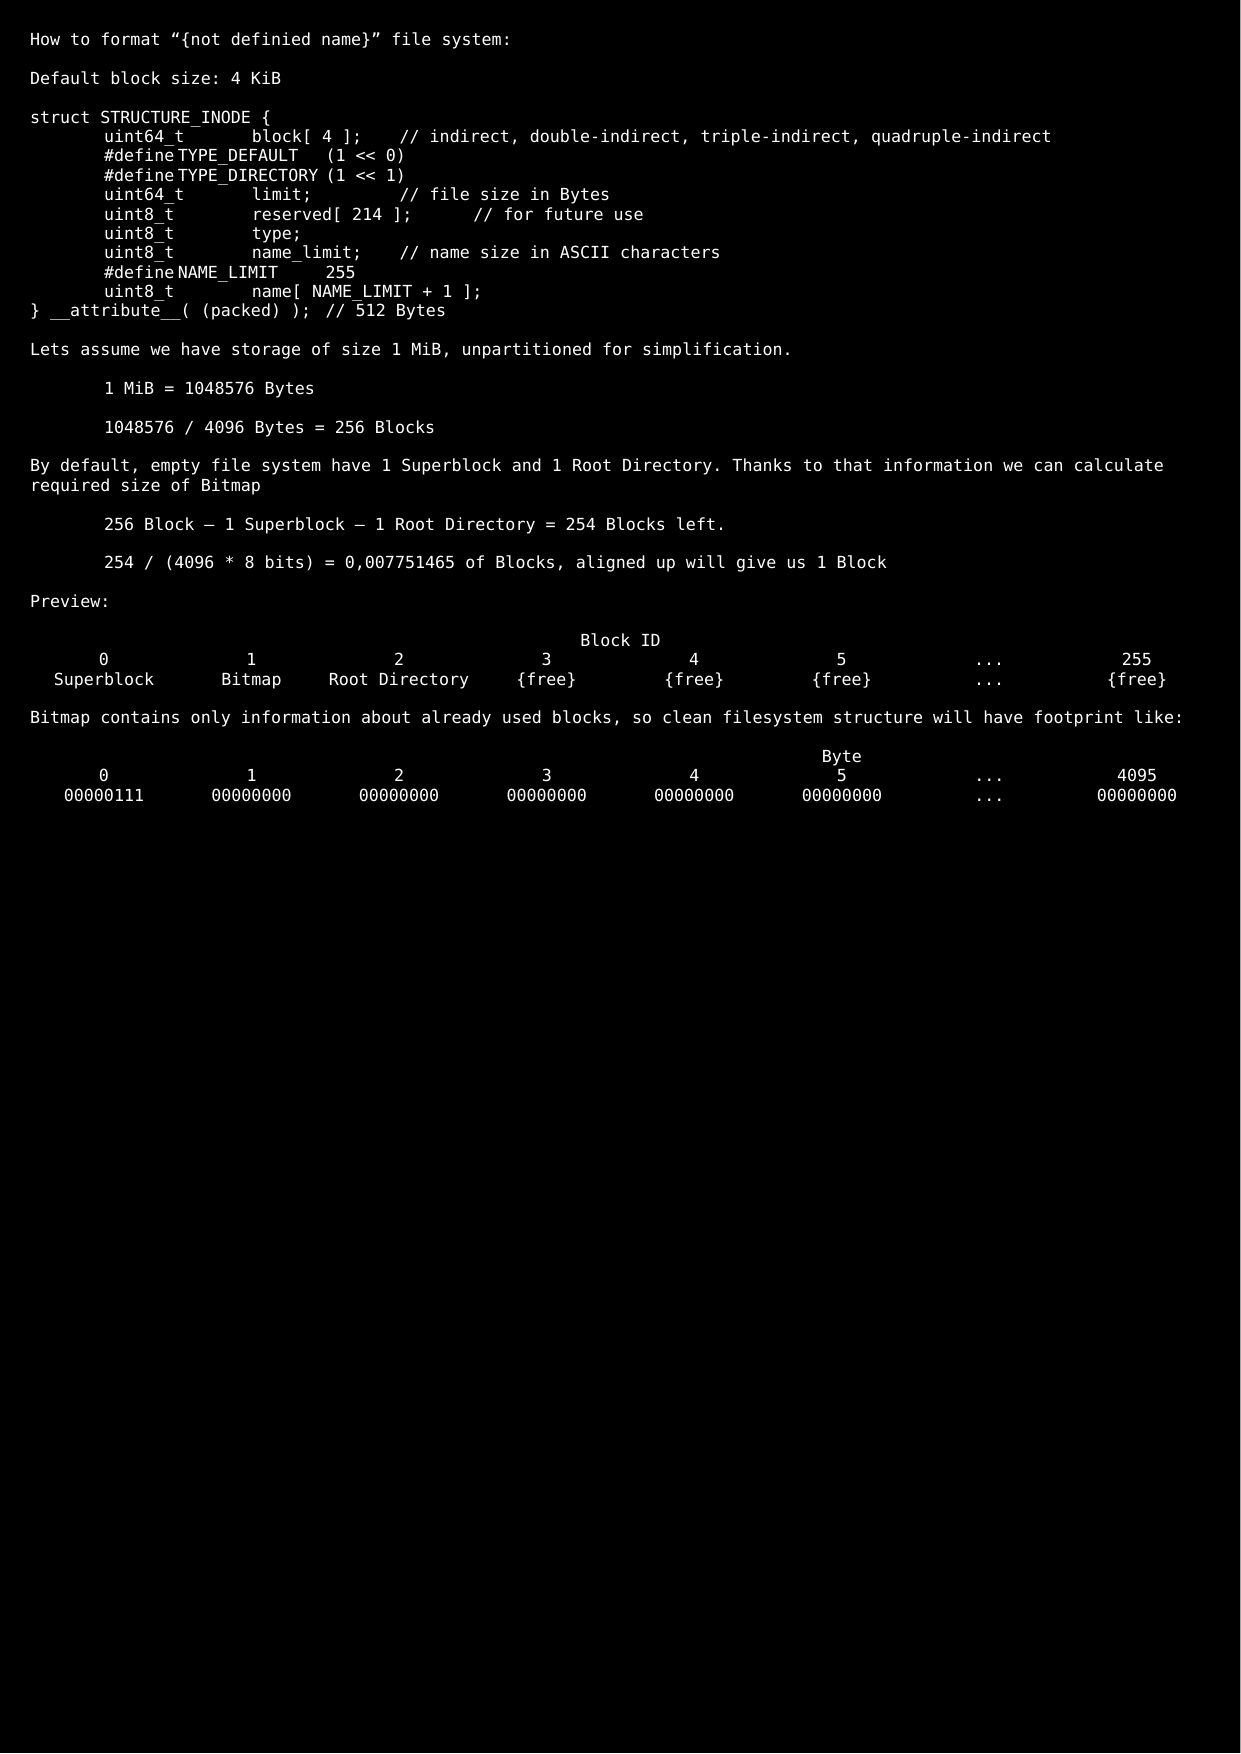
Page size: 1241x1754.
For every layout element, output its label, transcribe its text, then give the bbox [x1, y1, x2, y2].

table_cell 3 [473, 766, 620, 786]
text } __attribute__( (packed) ); // 512 Bytes [30, 301, 1211, 321]
text uint8_t name[ NAME_LIMIT + 1 ]; [30, 282, 1211, 301]
table_cell 5 [768, 766, 915, 786]
table_cell 0 [30, 766, 177, 786]
table_cell 00000000 [768, 786, 915, 805]
table_cell 4095 [1063, 766, 1211, 786]
table_cell ... [915, 786, 1063, 805]
text struct STRUCTURE_INODE { [30, 107, 1211, 127]
text uint64_t block[ 4 ]; // indirect, double-indirect, triple-indirect, quadruple-indirect [30, 127, 1211, 146]
table_cell 2 [325, 766, 473, 786]
table_cell 00000000 [620, 786, 768, 805]
table_cell 5 [768, 650, 915, 669]
table_cell ... [915, 650, 1063, 669]
text #define TYPE_DEFAULT (1 << 0) [30, 146, 1211, 166]
table_cell Superblock [30, 669, 177, 689]
text 254 / (4096 * 8 bits) = 0,007751465 of Blocks, aligned up will give us 1 Block [30, 553, 1211, 572]
table_cell {free} [1063, 669, 1211, 689]
text Lets assume we have storage of size 1 MiB, unpartitioned for simplification. [30, 340, 1211, 359]
table_header Block ID [30, 631, 1211, 650]
text 1048576 / 4096 Bytes = 256 Blocks [30, 417, 1211, 437]
text Preview: [30, 592, 1211, 611]
text 256 Block – 1 Superblock – 1 Root Directory = 254 Blocks left. [30, 514, 1211, 534]
text #define TYPE_DIRECTORY (1 << 1) [30, 166, 1211, 185]
table_cell 1 [178, 650, 325, 669]
table_cell Bitmap [178, 669, 325, 689]
table_header Byte [473, 747, 1211, 766]
text Bitmap contains only information about already used blocks, so clean filesystem structure will have footprint like: [30, 708, 1211, 747]
table_cell 3 [473, 650, 620, 669]
text 1 MiB = 1048576 Bytes [30, 379, 1211, 398]
text uint8_t type; [30, 224, 1211, 243]
table_cell {free} [768, 669, 915, 689]
table_header [30, 747, 473, 766]
text How to format “{not definied name}” file system: [30, 30, 1211, 49]
table_cell ... [915, 669, 1063, 689]
text uint64_t limit; // file size in Bytes [30, 185, 1211, 204]
table_cell 2 [325, 650, 473, 669]
text #define NAME_LIMIT 255 [30, 262, 1211, 282]
table_cell 00000111 [30, 786, 177, 805]
table_cell 4 [620, 766, 768, 786]
table_cell 00000000 [325, 786, 473, 805]
table_cell 00000000 [1063, 786, 1211, 805]
text uint8_t name_limit; // name size in ASCII characters [30, 243, 1211, 262]
text Default block size: 4 KiB [30, 69, 1211, 88]
table_cell 4 [620, 650, 768, 669]
table_cell 1 [178, 766, 325, 786]
table_cell {free} [620, 669, 768, 689]
table_cell 255 [1063, 650, 1211, 669]
table_cell ...­ [915, 766, 1063, 786]
table_cell 00000000 [473, 786, 620, 805]
text By default, empty file system have 1 Superblock and 1 Root Directory. Thanks to that information we can calculate required size of Bitmap [30, 456, 1211, 495]
table_cell 0 [30, 650, 177, 669]
table_cell {free} [473, 669, 620, 689]
table_cell 00000000 [178, 786, 325, 805]
table_cell Root Directory [325, 669, 473, 689]
text uint8_t reserved[ 214 ]; // for future use [30, 204, 1211, 224]
